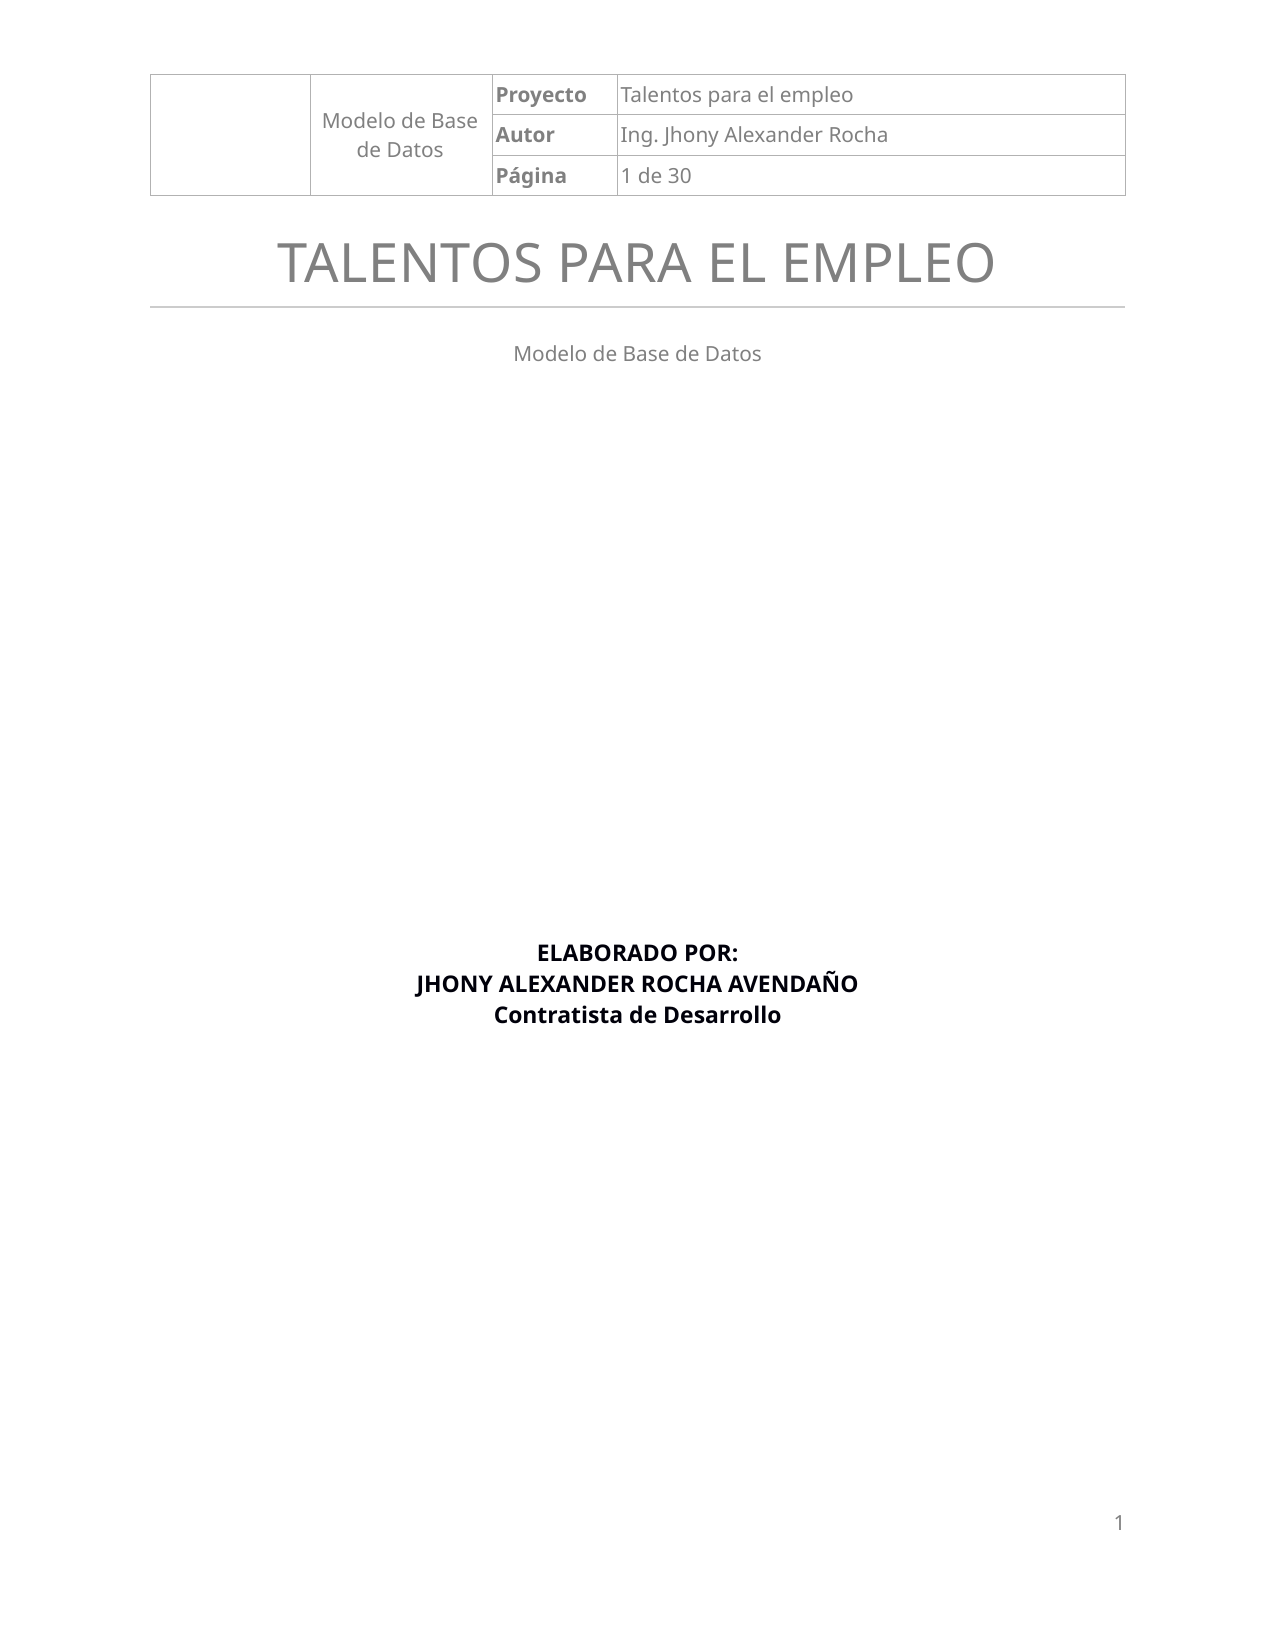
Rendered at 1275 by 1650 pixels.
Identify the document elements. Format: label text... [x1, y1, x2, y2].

text Contratista de Desarrollo [150, 999, 1125, 1030]
text JHONY ALEXANDER ROCHA AVENDAÑO [150, 968, 1125, 999]
text ELABORADO POR: [150, 937, 1125, 968]
title TALENTOS PARA EL EMPLEO [150, 224, 1125, 306]
text Modelo de Base de Datos [150, 339, 1125, 368]
